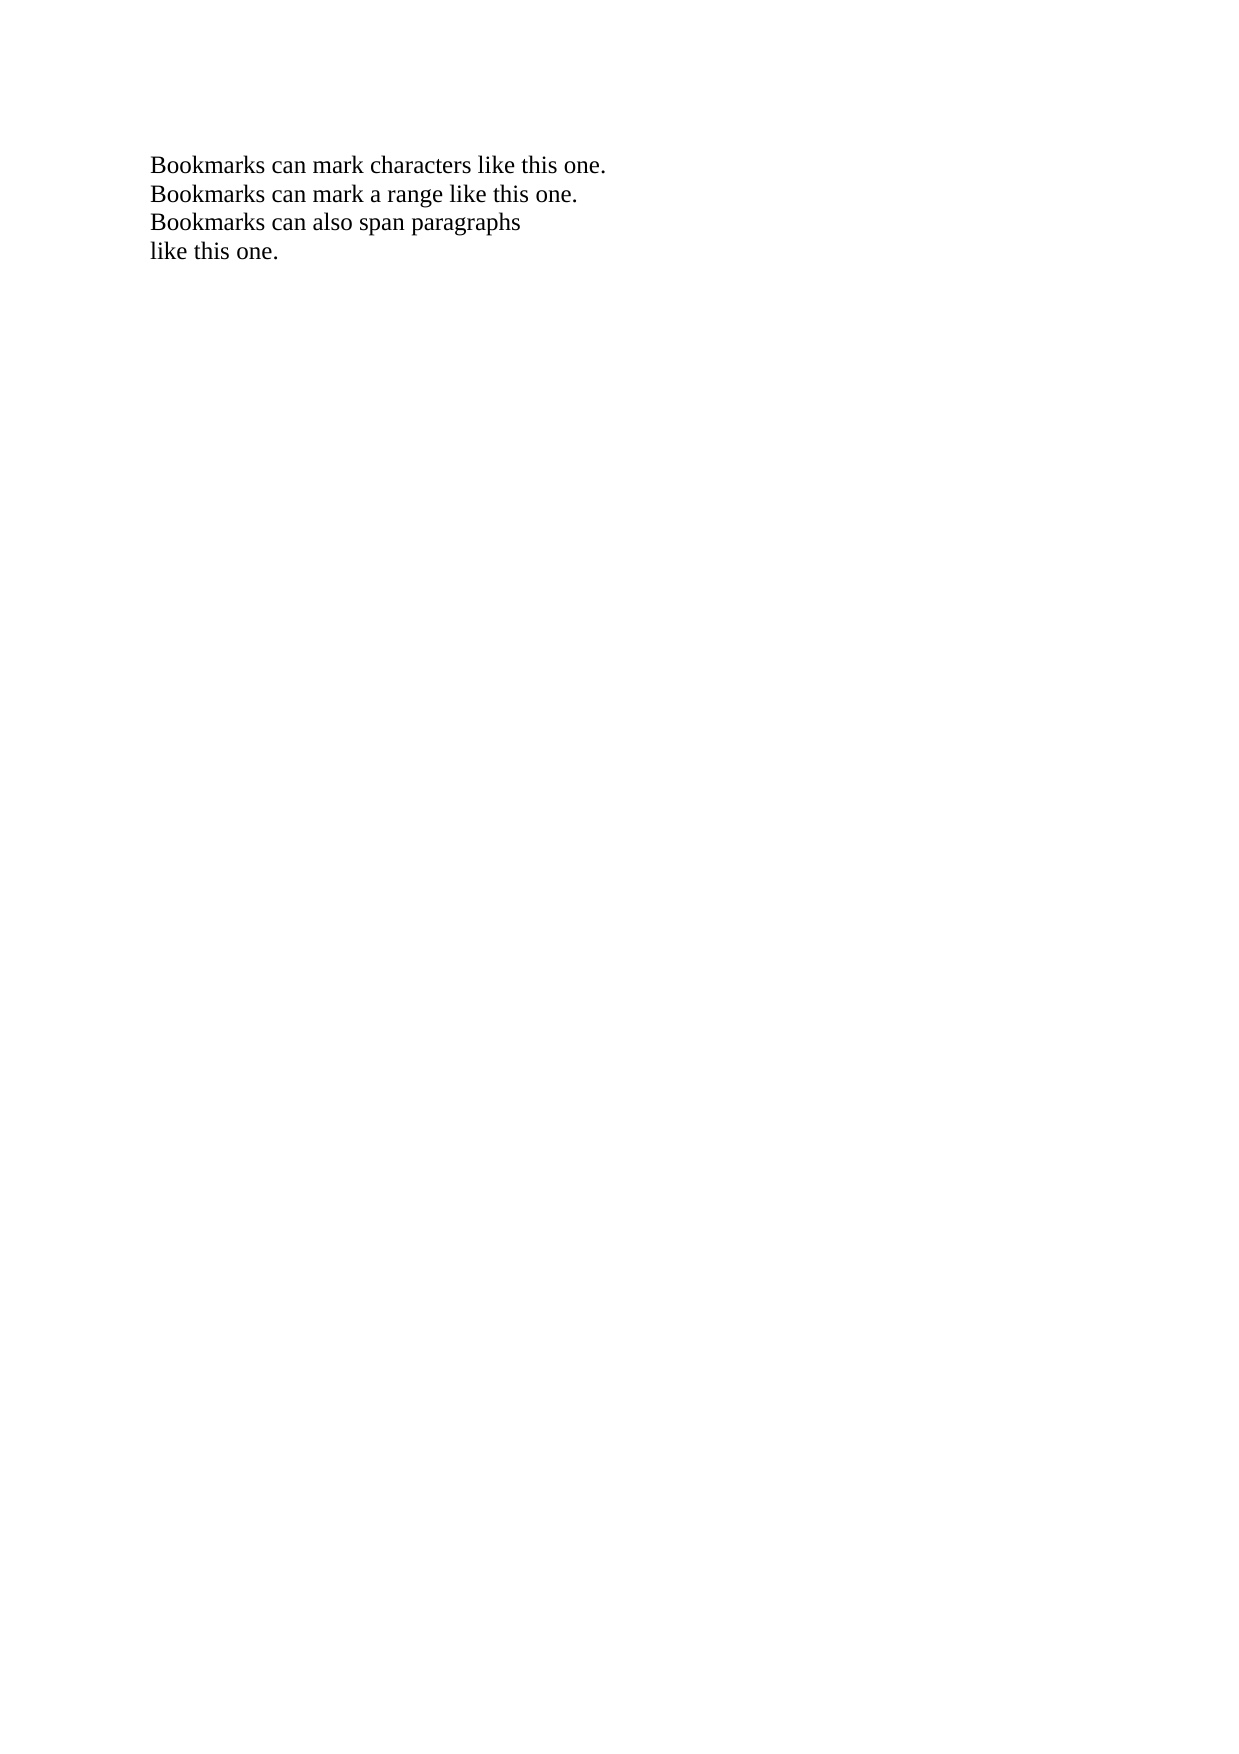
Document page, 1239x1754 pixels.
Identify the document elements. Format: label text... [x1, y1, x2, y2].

text Bookmarks can mark characters like this one. [150, 150, 1089, 179]
text like this one. [150, 236, 1089, 265]
text Bookmarks can mark a range like this one. [150, 179, 1089, 207]
text Bookmarks can also span paragraphs [150, 207, 1089, 236]
